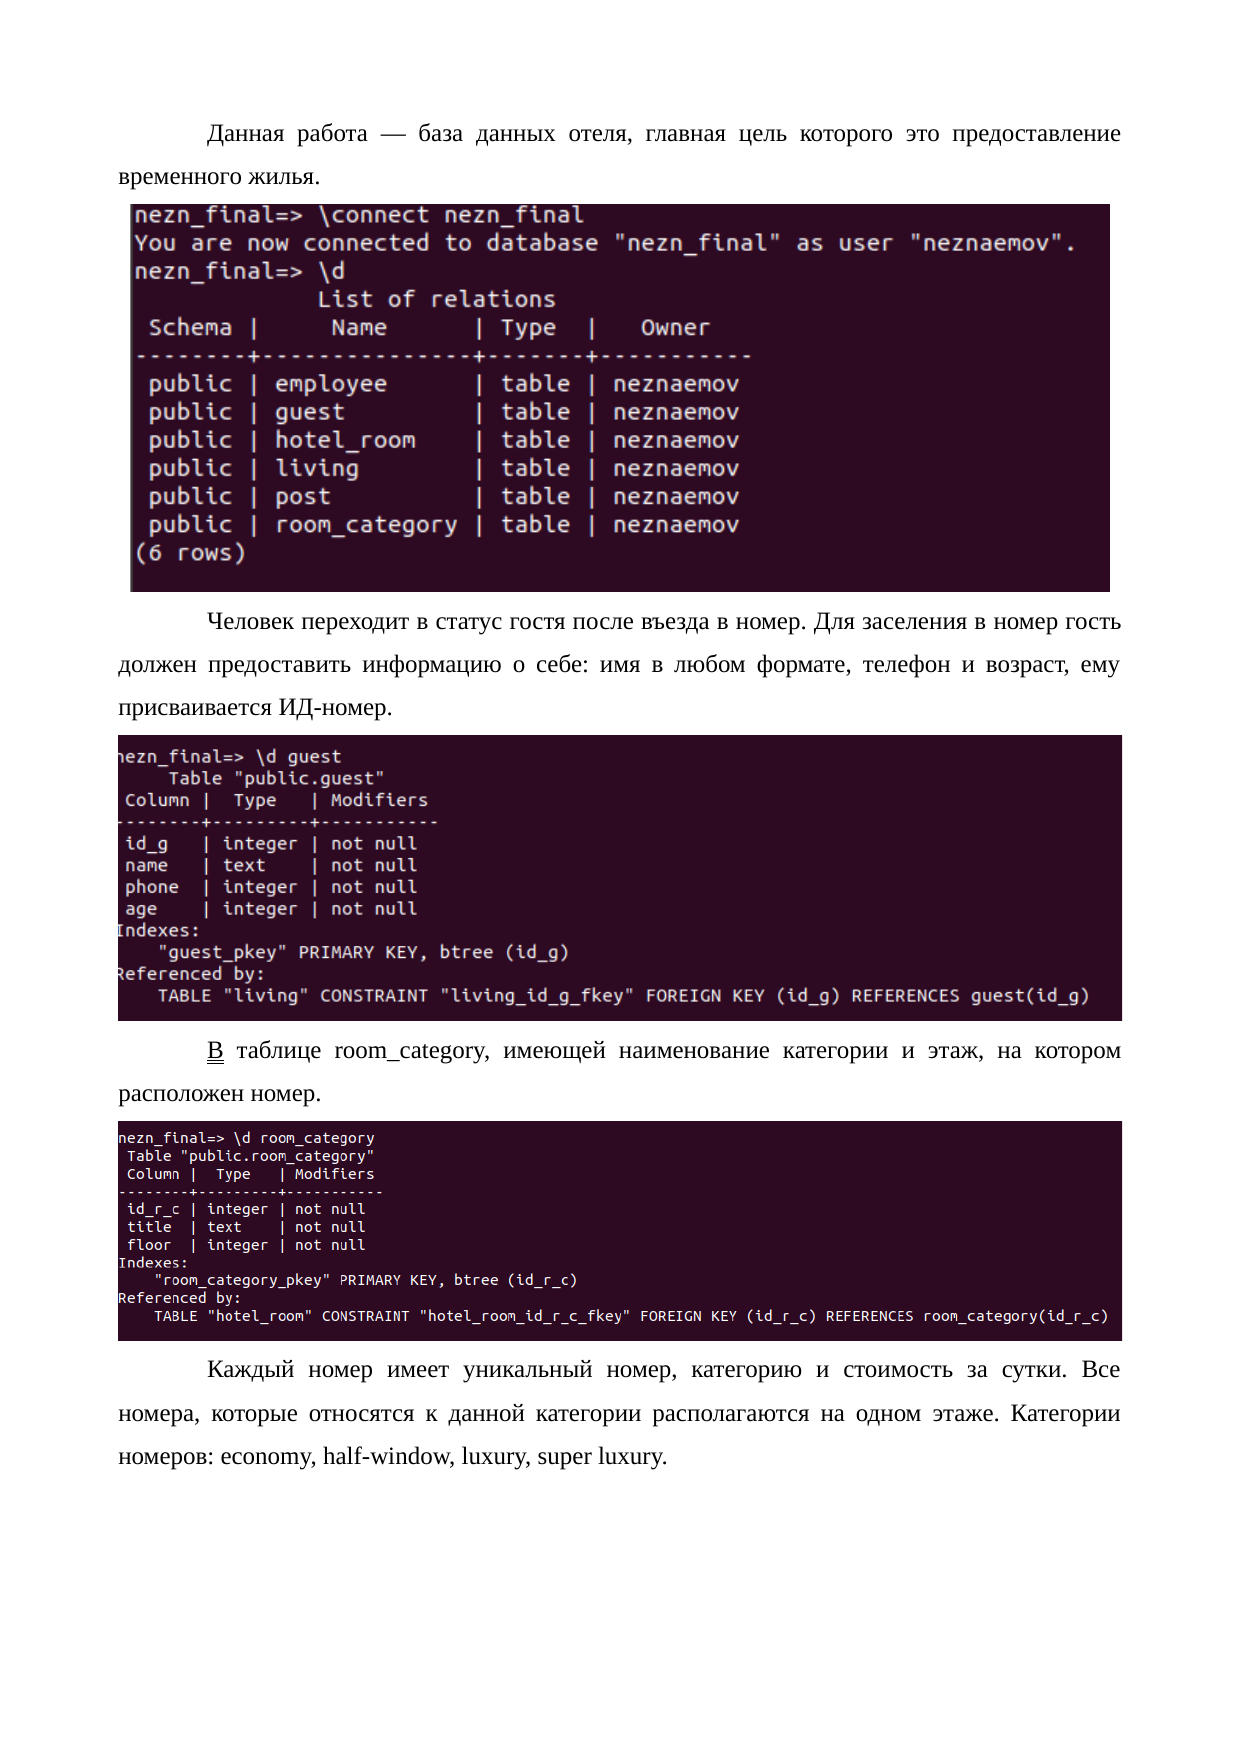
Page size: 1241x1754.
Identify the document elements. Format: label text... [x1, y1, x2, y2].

picture [130, 204, 1110, 592]
text Каждый номер имеет уникальный номер, категорию и стоимость за сутки. Все номера, которые относятся к данной категории располагаются на одном этаже. Категории номеров: economy, half-window, luxury, super luxury. [118, 1341, 1122, 1469]
picture [118, 1121, 1123, 1341]
picture [118, 735, 1123, 1021]
text Человек переходит в статус гостя после въезда в номер. Для заселения в номер гость должен предоставить информацию о себе: имя в любом формате, телефон и возраст, ему присваивается ИД-номер. [118, 204, 1122, 721]
text В таблице room_category, имеющей наименование категории и этаж, на котором расположен номер. [118, 1021, 1122, 1107]
text Данная работа — база данных отеля, главная цель которого это предоставление временного жилья. [118, 118, 1122, 190]
